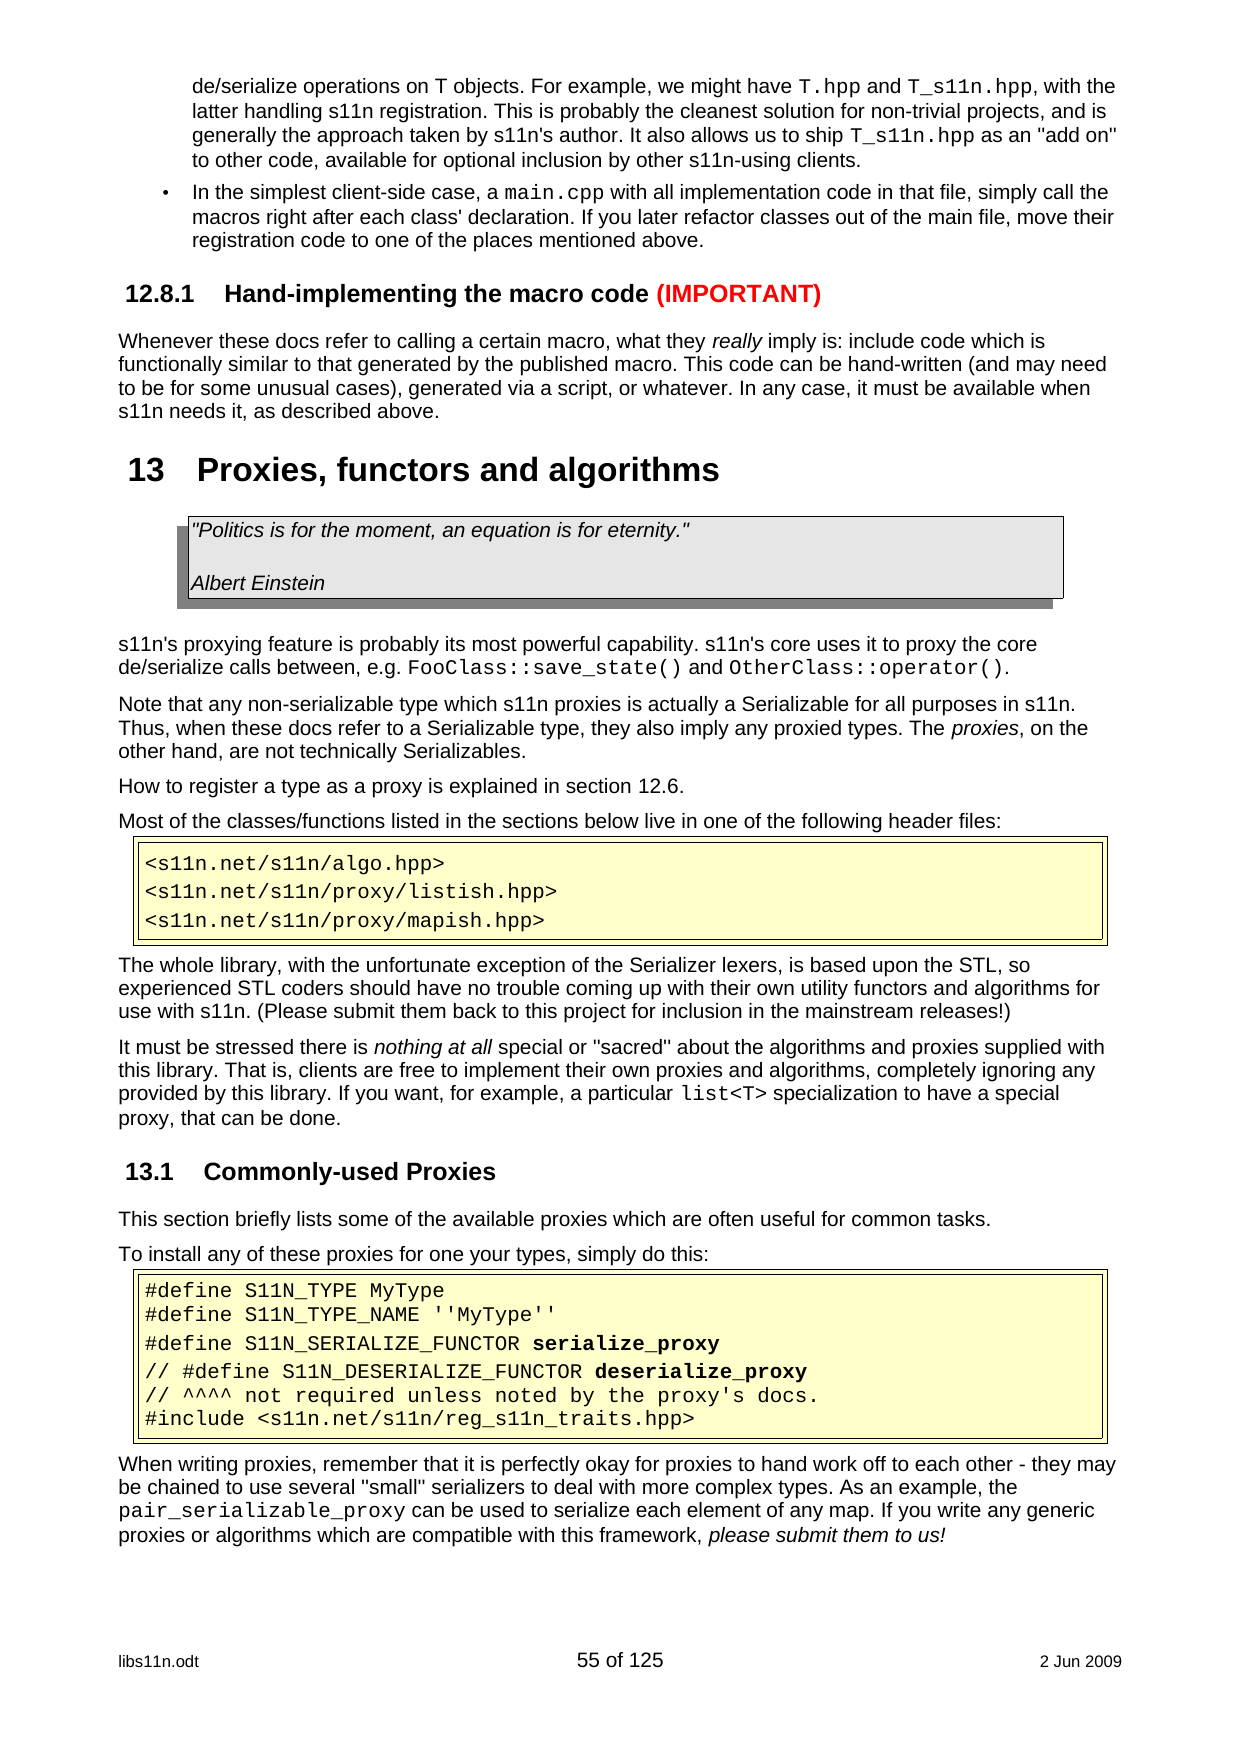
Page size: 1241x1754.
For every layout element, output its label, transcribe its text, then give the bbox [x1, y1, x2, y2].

text s11n's proxying feature is probably its most powerful capability. s11n's core uses it to proxy the core de/serialize calls between, e.g. FooClass::save_state() and OtherClass::operator(). [118, 633, 1122, 681]
text This section briefly lists some of the available proxies which are often useful for common tasks. [118, 1207, 1122, 1231]
text Most of the classes/functions listed in the sections below live in one of the following header files: [118, 810, 1122, 833]
text To install any of these proxies for one your types, simply do this: [118, 1243, 1122, 1266]
text #define S11N_TYPE_NAME ''MyType'' [139, 1293, 1102, 1316]
text #define S11N_TYPE MyType [134, 1270, 1107, 1293]
list de/serialize operations on T objects. For example, we might have T.hpp and T_s11n.hpp, with the latter handling s11n registration. This is probably the cleanest solution for non-trivial projects, and is generally the approach taken by s11n's author. It also allows us to ship T_s11n.hpp as an ''add on'' to other code, available for optional inclusion by other s11n-using clients. [162, 75, 1122, 172]
text <s11n.net/s11n/algo.hpp> [134, 837, 1107, 865]
text // #define S11N_DESERIALIZE_FUNCTOR deserialize_proxy [139, 1345, 1102, 1373]
text The whole library, with the unfortunate exception of the Serializer lexers, is based upon the STL, so experienced STL coders should have no trouble coming up with their own utility functors and algorithms for use with s11n. (Please submit them back to this project for inclusion in the mainstream releases!) [118, 954, 1122, 1023]
text "Politics is for the moment, an equation is for eternity." [189, 517, 1063, 542]
text #define S11N_SERIALIZE_FUNCTOR serialize_proxy [139, 1316, 1102, 1345]
subtitle Commonly-used Proxies [118, 1158, 1122, 1186]
subtitle Hand-implementing the macro code (IMPORTANT) [118, 280, 1122, 308]
text It must be stressed there is nothing at all special or ''sacred'' about the algorithms and proxies supplied with this library. That is, clients are free to implement their own proxies and algorithms, completely ignoring any provided by this library. If you want, for example, a particular list<T> specialization to have a special proxy, that can be done. [118, 1035, 1122, 1130]
subtitle Proxies, functors and algorithms [118, 451, 1122, 488]
text // ^^^^ not required unless noted by the proxy's docs. [139, 1373, 1102, 1397]
text Albert Einstein [189, 569, 1063, 598]
list In the simplest client-side case, a main.cpp with all implementation code in that file, simply call the macros right after each class' declaration. If you later refactor classes out of the main file, move their registration code to one of the places mentioned above. [162, 181, 1122, 252]
text Whenever these docs refer to calling a certain macro, what they really imply is: include code which is functionally similar to that generated by the published macro. This code can be hand-written (and may need to be for some unusual cases), generated via a script, or whatever. In any case, it must be available when s11n needs it, as described above. [118, 329, 1122, 422]
text Note that any non-serializable type which s11n proxies is actually a Serializable for all purposes in s11n. Thus, when these docs refer to a Serializable type, they also imply any proxied types. The proxies, on the other hand, are not technically Serializables. [118, 693, 1122, 763]
text When writing proxies, remember that it is perfectly okay for proxies to hand work off to each other - they may be chained to use several ''small'' serializers to deal with more complex types. As an example, the pair_serializable_proxy can be used to serialize each element of any map. If you write any generic proxies or algorithms which are compatible with this framework, please submit them to us! [118, 1452, 1122, 1547]
text How to register a type as a proxy is explained in section 12.6. [118, 775, 1122, 798]
text <s11n.net/s11n/proxy/mapish.hpp> [134, 893, 1107, 945]
text <s11n.net/s11n/proxy/listish.hpp> [139, 865, 1102, 893]
text #include <s11n.net/s11n/reg_s11n_traits.hpp> [134, 1397, 1107, 1443]
